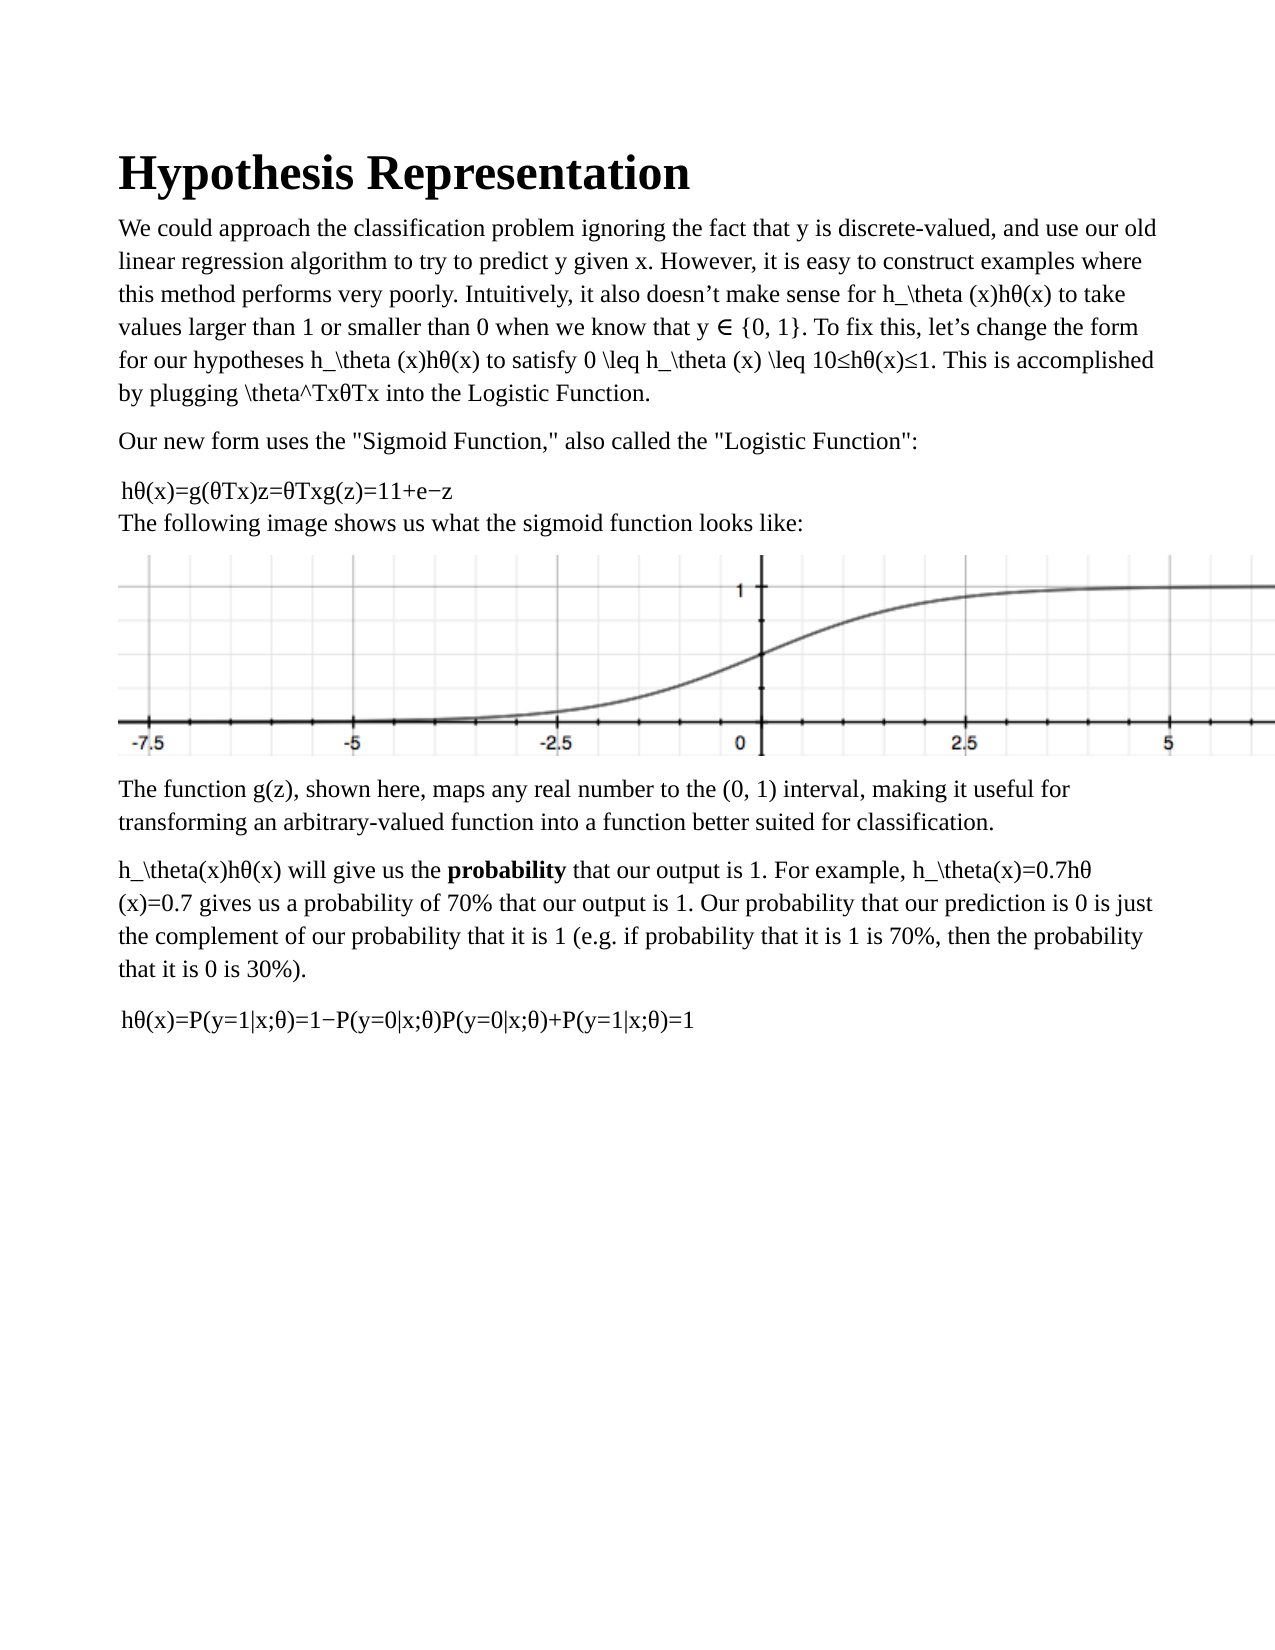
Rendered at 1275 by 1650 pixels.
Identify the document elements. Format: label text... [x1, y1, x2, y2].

text The function g(z), shown here, maps any real number to the (0, 1) interval, making it useful for transforming an arbitrary-valued function into a function better suited for classification. [118, 774, 1157, 836]
subtitle Hypothesis Representation [118, 143, 1157, 201]
table_header hθ(x)=g(θTx)z=θTxg(z)=11+e−z [118, 474, 462, 508]
text Our new form uses the "Sigmoid Function," also called the "Logistic Function": [118, 426, 1157, 454]
text h_\theta(x)hθ​(x) will give us the probability that our output is 1. For example, h_\theta(x)=0.7hθ​(x)=0.7 gives us a probability of 70% that our output is 1. Our probability that our prediction is 0 is just the complement of our probability that it is 1 (e.g. if probability that it is 1 is 70%, then the probability that it is 0 is 30%). [118, 855, 1157, 983]
picture [118, 555, 1275, 756]
text We could approach the classification problem ignoring the fact that y is discrete-valued, and use our old linear regression algorithm to try to predict y given x. However, it is easy to construct examples where this method performs very poorly. Intuitively, it also doesn’t make sense for h_\theta (x)hθ​(x) to take values larger than 1 or smaller than 0 when we know that y ∈ {0, 1}. To fix this, let’s change the form for our hypotheses h_\theta (x)hθ​(x) to satisfy 0 \leq h_\theta (x) \leq 10≤hθ​(x)≤1. This is accomplished by plugging \theta^TxθTx into the Logistic Function. [118, 213, 1157, 407]
text The following image shows us what the sigmoid function looks like: [118, 508, 1157, 537]
table_header hθ(x)=P(y=1|x;θ)=1−P(y=0|x;θ)P(y=0|x;θ)+P(y=1|x;θ)=1 [118, 1002, 702, 1036]
